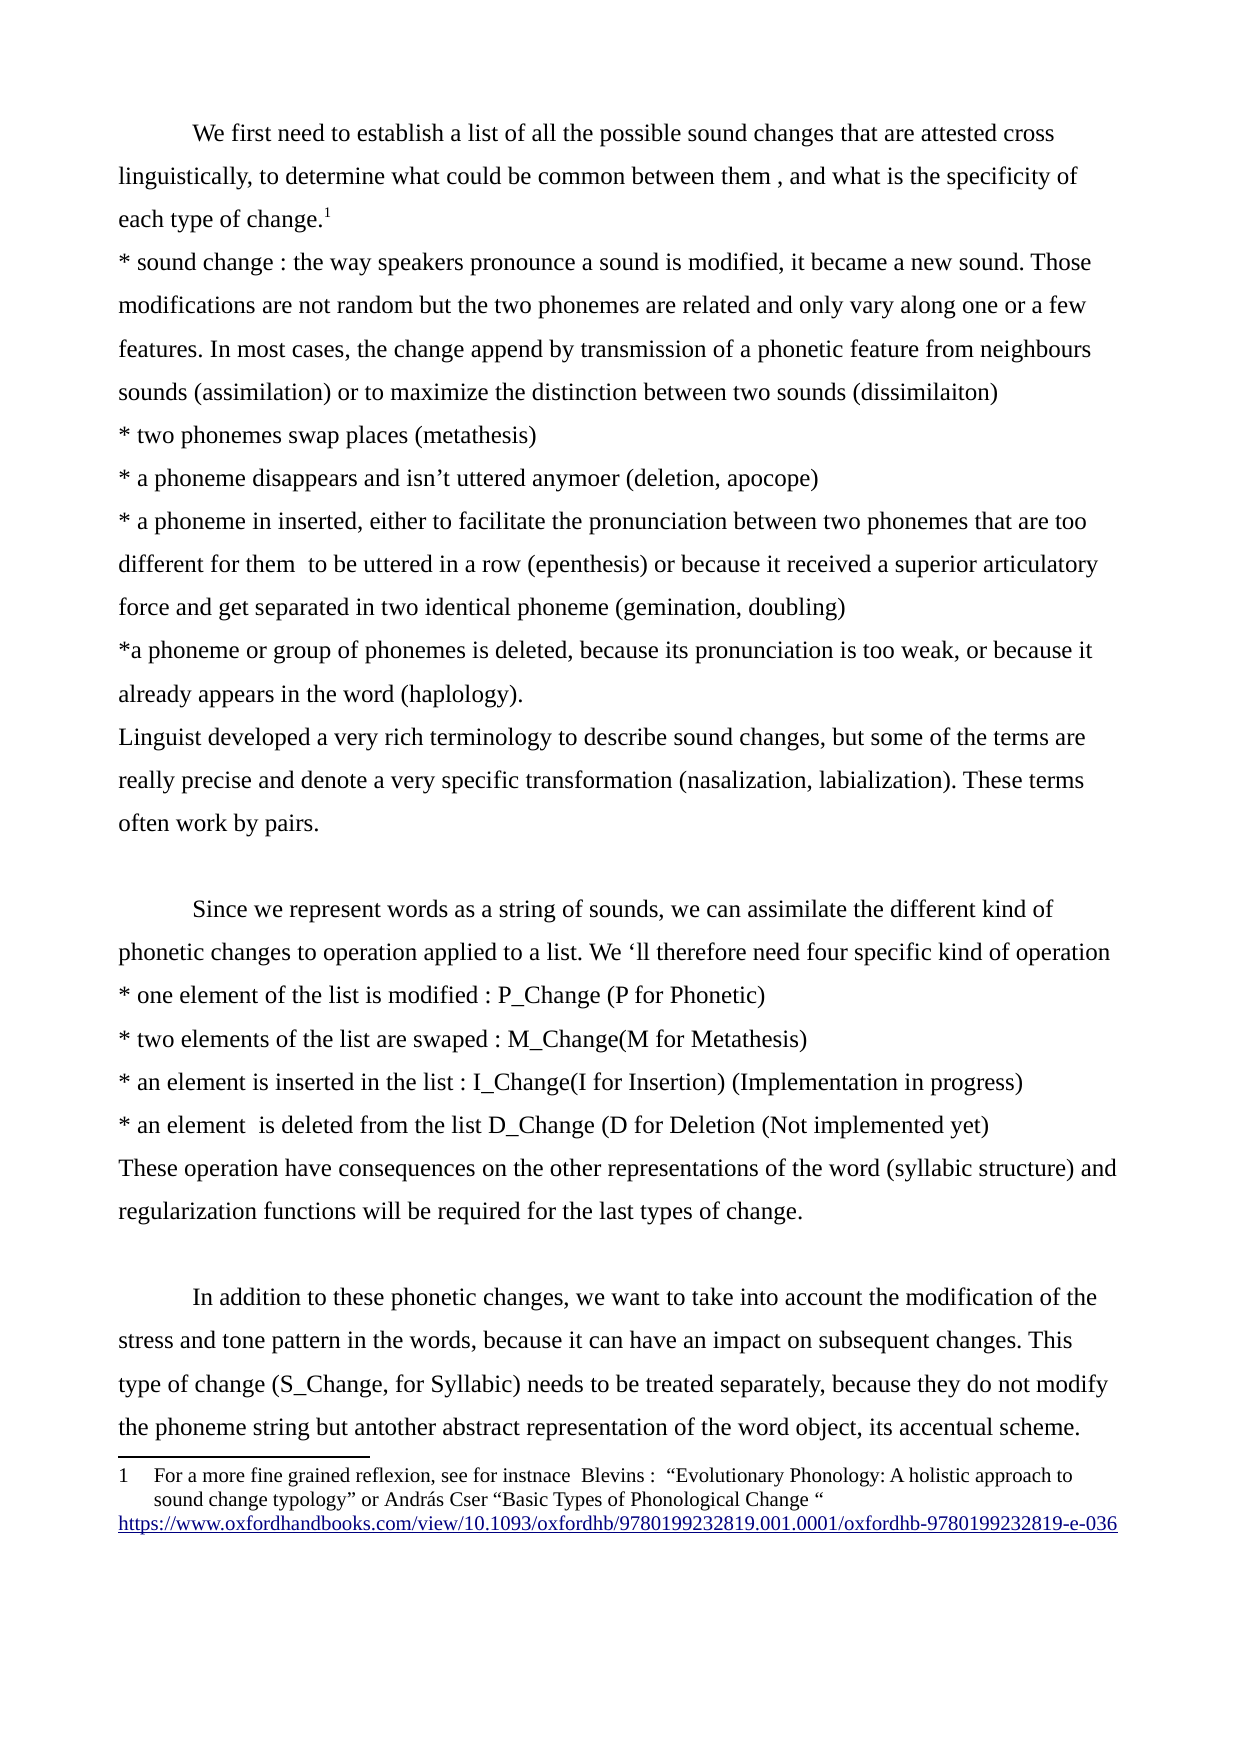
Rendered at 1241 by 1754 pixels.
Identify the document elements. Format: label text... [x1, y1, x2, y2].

text In addition to these phonetic changes, we want to take into account the modification of the stress and tone pattern in the words, because it can have an impact on subsequent changes. This type of change (S_Change, for Syllabic) needs to be treated separately, because they do not modify the phoneme string but antother abstract representation of the word object, its accentual scheme. [118, 1282, 1122, 1441]
text Linguist developed a very rich terminology to describe sound changes, but some of the terms are really precise and denote a very specific transformation (nasalization, labialization). These terms often work by pairs. [118, 722, 1122, 837]
text For a more fine grained reflexion, see for instnace Blevins : “Evolutionary Phonology: A holistic approach to sound change typology” or András Cser “Basic Types of Phonological Change “ [118, 1463, 1122, 1511]
text * an element is inserted in the list : I_Change(I for Insertion) (Implementation in progress) [118, 1067, 1122, 1096]
text We first need to establish a list of all the possible sound changes that are attested cross linguistically, to determine what could be common between them , and what is the specificity of each type of change. [118, 118, 1122, 233]
text * sound change : the way speakers pronounce a sound is modified, it became a new sound. Those modifications are not random but the two phonemes are related and only vary along one or a few features. In most cases, the change append by transmission of a phonetic feature from neighbours sounds (assimilation) or to maximize the distinction between two sounds (dissimilaiton) [118, 247, 1122, 406]
text * two phonemes swap places (metathesis) [118, 420, 1122, 449]
text * a phoneme disappears and isn’t uttered anymoer (deletion, apocope) [118, 463, 1122, 492]
text https://www.oxfordhandbooks.com/view/10.1093/oxfordhb/9780199232819.001.0001/oxfordhb-9780199232819-e-036 [118, 1511, 1122, 1535]
text *a phoneme or group of phonemes is deleted, because its pronunciation is too weak, or because it already appears in the word (haplology). [118, 636, 1122, 707]
text * two elements of the list are swaped : M_Change(M for Metathesis) [118, 1024, 1122, 1052]
text * an element is deleted from the list D_Change (D for Deletion (Not implemented yet) [118, 1110, 1122, 1139]
text These operation have consequences on the other representations of the word (syllabic structure) and regularization functions will be required for the last types of change. [118, 1153, 1122, 1225]
text * a phoneme in inserted, either to facilitate the pronunciation between two phonemes that are too different for them to be uttered in a row (epenthesis) or because it received a superior articulatory force and get separated in two identical phoneme (gemination, doubling) [118, 506, 1122, 621]
text Since we represent words as a string of sounds, we can assimilate the different kind of phonetic changes to operation applied to a list. We ‘ll therefore need four specific kind of operation * one element of the list is modified : P_Change (P for Phonetic) [118, 894, 1122, 1009]
